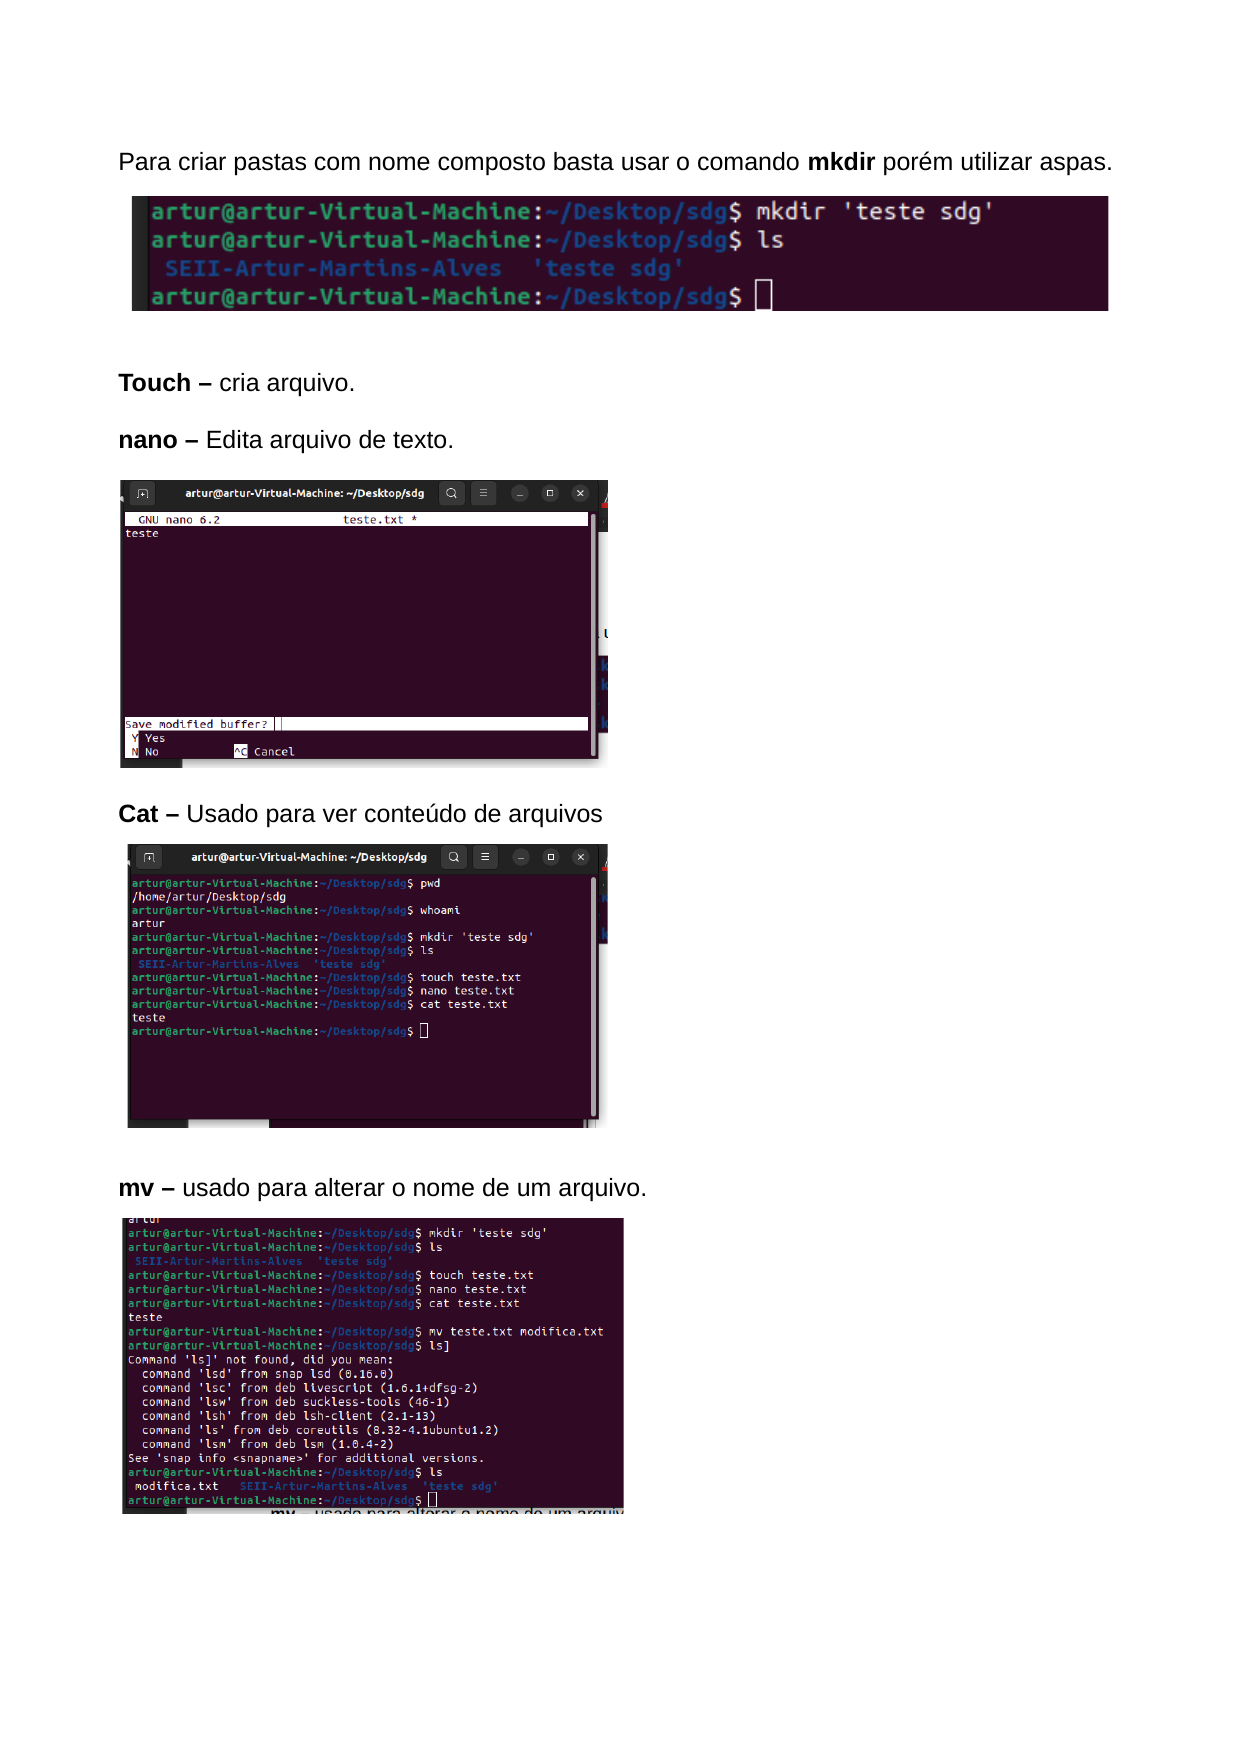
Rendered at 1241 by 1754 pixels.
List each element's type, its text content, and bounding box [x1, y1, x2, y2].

text nano – Edita arquivo de texto. [118, 425, 1122, 454]
text Cat – Usado para ver conteúdo de arquivos [118, 799, 1122, 828]
picture [122, 1218, 624, 1514]
text mv – usado para alterar o nome de um arquivo. [118, 1173, 1122, 1202]
text Touch – cria arquivo. [118, 368, 1122, 397]
picture [120, 480, 608, 768]
text Para criar pastas com nome composto basta usar o comando mkdir porém utilizar aspas. [118, 147, 1122, 176]
picture [127, 844, 608, 1128]
picture [131, 196, 1109, 311]
